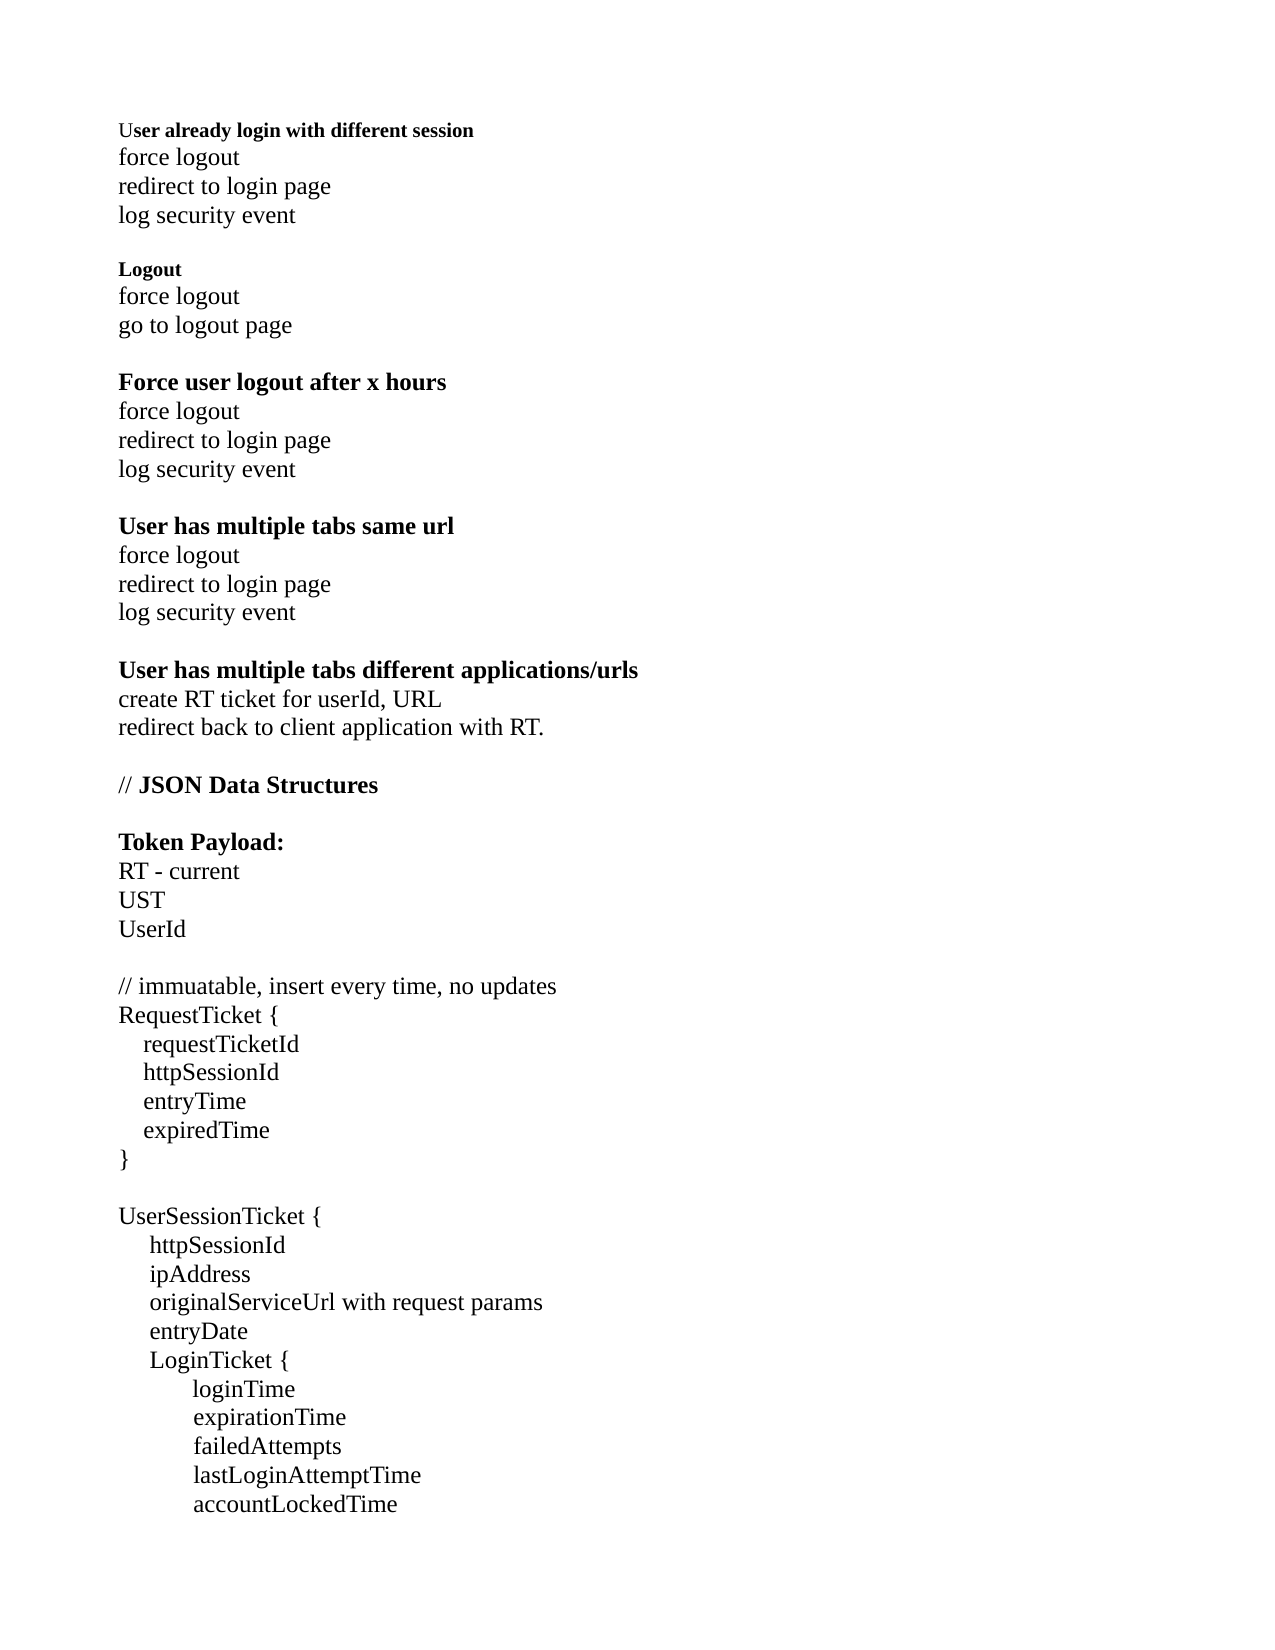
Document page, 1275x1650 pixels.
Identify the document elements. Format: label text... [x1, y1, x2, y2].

text } [118, 1144, 1157, 1172]
text Token Payload: [118, 827, 1157, 856]
text User has multiple tabs different applications/urls [118, 655, 1157, 684]
text log security event [118, 200, 1157, 228]
text failedAttempts [118, 1431, 1157, 1460]
text redirect to login page [118, 425, 1157, 454]
text httpSessionId [118, 1057, 1157, 1086]
text // immuatable, insert every time, no updates [118, 971, 1157, 1000]
text Force user logout after x hours [118, 367, 1157, 396]
text entryDate [118, 1316, 1157, 1345]
text UserSessionTicket { [118, 1201, 1157, 1230]
text RequestTicket { [118, 1000, 1157, 1029]
text User already login with different session [118, 118, 1157, 142]
text expirationTime [118, 1402, 1157, 1431]
text User has multiple tabs same url [118, 511, 1157, 540]
text log security event [118, 597, 1157, 626]
text expiredTime [118, 1115, 1157, 1144]
text redirect to login page [118, 569, 1157, 597]
text go to logout page [118, 310, 1157, 339]
text entryTime [118, 1086, 1157, 1115]
text Logout [118, 257, 1157, 281]
text lastLoginAttemptTime [118, 1460, 1157, 1489]
text force logout [118, 281, 1157, 310]
text requestTicketId [118, 1029, 1157, 1057]
text UST [118, 885, 1157, 914]
text accountLockedTime [118, 1489, 1157, 1517]
text loginTime [118, 1374, 1157, 1402]
text RT - current [118, 856, 1157, 885]
text originalServiceUrl with request params [118, 1287, 1157, 1316]
text redirect to login page [118, 171, 1157, 200]
text httpSessionId [118, 1230, 1157, 1259]
text redirect back to client application with RT. [118, 712, 1157, 741]
text force logout [118, 396, 1157, 425]
text ipAddress [118, 1259, 1157, 1287]
text create RT ticket for userId, URL [118, 684, 1157, 712]
text force logout [118, 142, 1157, 171]
text LoginTicket { [118, 1345, 1157, 1374]
text force logout [118, 540, 1157, 569]
text // JSON Data Structures [118, 770, 1157, 799]
text log security event [118, 454, 1157, 482]
text UserId [118, 914, 1157, 942]
